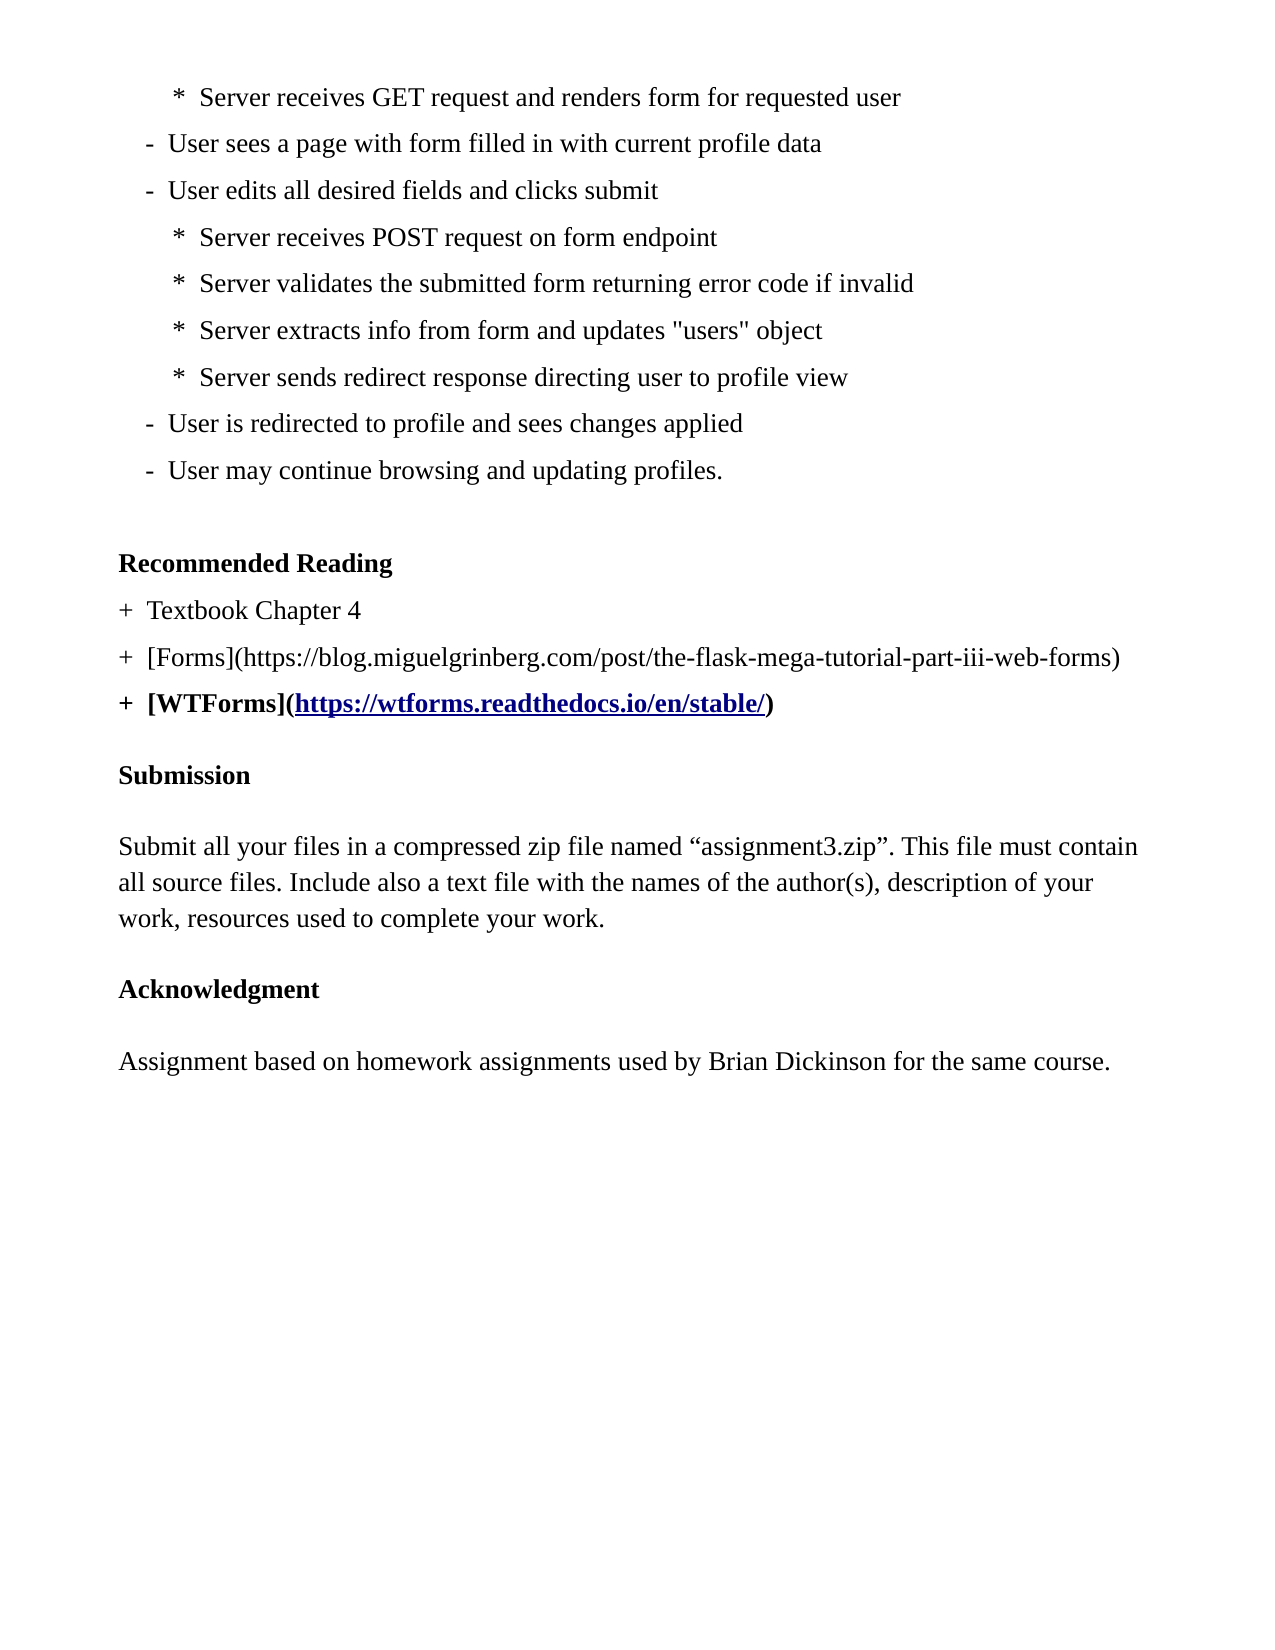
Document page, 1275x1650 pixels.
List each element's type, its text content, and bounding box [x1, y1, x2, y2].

text * Server receives POST request on form endpoint [118, 221, 1157, 252]
text - User may continue browsing and updating profiles. [118, 454, 1157, 485]
text + [Forms](https://blog.miguelgrinberg.com/post/the-flask-mega-tutorial-part-iii-web-forms) [118, 641, 1157, 672]
text * Server validates the submitted form returning error code if invalid [118, 267, 1157, 298]
text Assignment based on homework assignments used by Brian Dickinson for the same course. [118, 1045, 1157, 1076]
text * Server receives GET request and renders form for requested user [118, 81, 1157, 112]
text * Server sends redirect response directing user to profile view [118, 361, 1157, 392]
text Recommended Reading [118, 547, 1157, 578]
text - User sees a page with form filled in with current profile data [118, 127, 1157, 158]
text + [WTForms](https://wtforms.readthedocs.io/en/stable/) [118, 687, 1157, 718]
text Submit all your files in a compressed zip file named “assignment3.zip”. This file must contain all source files. Include also a text file with the names of the author(s), description of your work, resources used to complete your work. [118, 830, 1157, 933]
text - User is redirected to profile and sees changes applied [118, 407, 1157, 438]
text Acknowledgment [118, 973, 1157, 1004]
text - User edits all desired fields and clicks submit [118, 174, 1157, 205]
text * Server extracts info from form and updates "users" object [118, 314, 1157, 345]
text Submission [118, 759, 1157, 790]
text + Textbook Chapter 4 [118, 594, 1157, 625]
